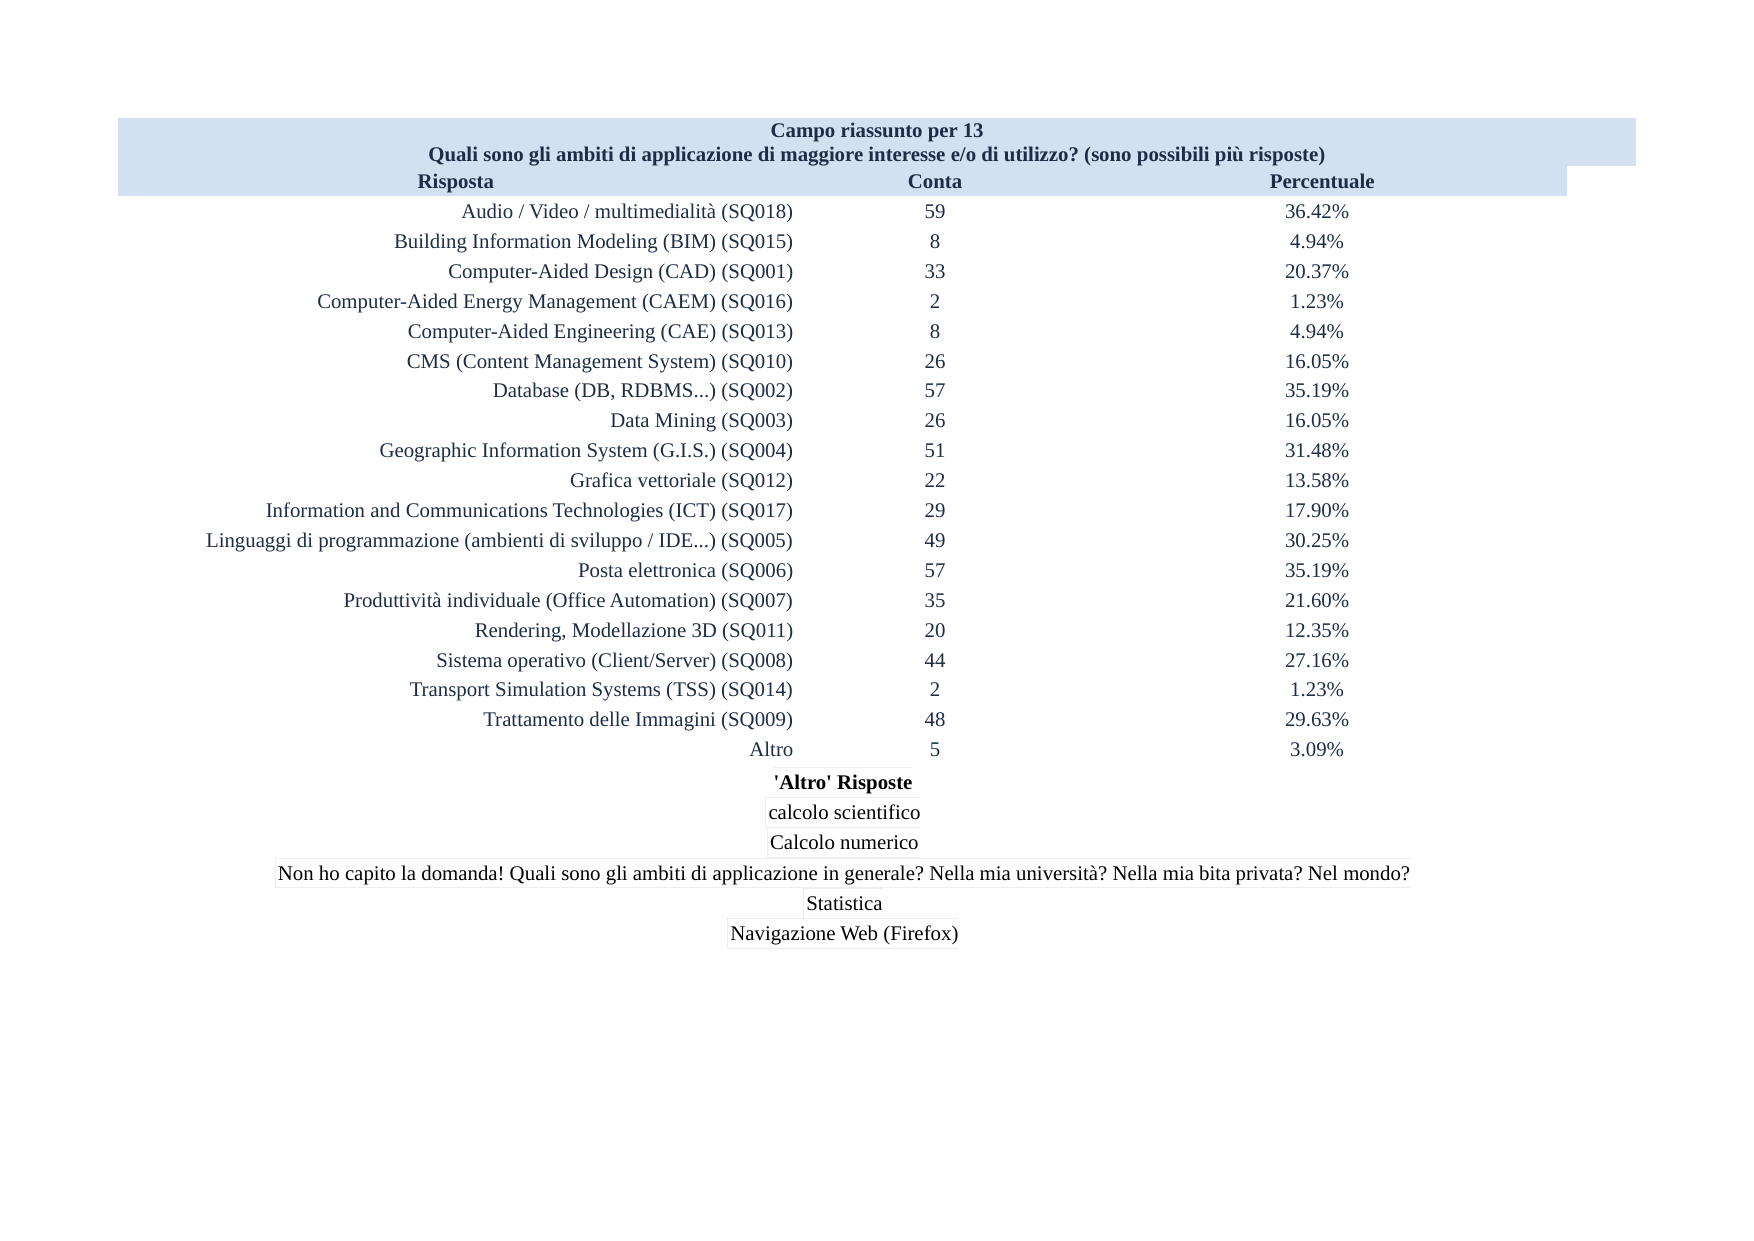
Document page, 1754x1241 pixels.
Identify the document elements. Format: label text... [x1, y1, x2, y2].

table_cell [1568, 615, 1636, 644]
table_cell Grafica vettoriale (SQ012) [118, 465, 793, 495]
table_cell [1568, 316, 1636, 346]
table_cell Rendering, Modellazione 3D (SQ011) [118, 615, 793, 644]
table_cell [1568, 226, 1636, 256]
table_cell 29 [793, 495, 1077, 525]
table_cell 1.23% [1077, 675, 1567, 704]
table_cell 49 [793, 525, 1077, 555]
table_cell [1568, 555, 1636, 585]
table_cell [1568, 645, 1636, 674]
table_cell 3.09% [1077, 734, 1567, 764]
table_cell 26 [793, 346, 1077, 376]
table_cell Trattamento delle Immagini (SQ009) [118, 704, 793, 734]
table_cell Building Information Modeling (BIM) (SQ015) [118, 226, 793, 256]
table_cell [1568, 734, 1636, 764]
table_cell 20.37% [1077, 256, 1567, 286]
table_cell [1568, 704, 1636, 734]
table_cell Audio / Video / multimedialità (SQ018) [118, 196, 793, 226]
table_cell [1568, 196, 1636, 226]
table_cell 27.16% [1077, 645, 1567, 674]
table_cell 20 [793, 615, 1077, 644]
table_cell 8 [793, 226, 1077, 256]
table_cell 44 [793, 645, 1077, 674]
table_cell 17.90% [1077, 495, 1567, 525]
table_cell 30.25% [1077, 525, 1567, 555]
table_cell [1568, 346, 1636, 376]
table_cell Computer-Aided Design (CAD) (SQ001) [118, 256, 793, 286]
table_cell 'Altro' Risposte calcolo scientifico Calcolo numerico Non ho capito la domanda! Quali sono gli ambiti di applicazione in generale? Nella mia università? Nella mia bita privata? Nel mondo? Statistica Navigazione Web (Firefox) [118, 764, 1567, 981]
table_cell Computer-Aided Energy Management (CAEM) (SQ016) [118, 286, 793, 316]
table_cell Sistema operativo (Client/Server) (SQ008) [118, 645, 793, 674]
table_cell [1568, 675, 1636, 704]
table_cell Computer-Aided Engineering (CAE) (SQ013) [118, 316, 793, 346]
table_cell [1568, 465, 1636, 495]
table_cell 29.63% [1077, 704, 1567, 734]
table_cell Produttività individuale (Office Automation) (SQ007) [118, 585, 793, 615]
table_cell 5 [793, 734, 1077, 764]
table_cell Linguaggi di programmazione (ambienti di sviluppo / IDE...) (SQ005) [118, 525, 793, 555]
table_cell Database (DB, RDBMS...) (SQ002) [118, 376, 793, 405]
table_cell [1568, 256, 1636, 286]
table_cell Altro [118, 734, 793, 764]
table_cell 57 [793, 555, 1077, 585]
table_cell Quali sono gli ambiti di applicazione di maggiore interesse e/o di utilizzo? (sono possibili più risposte) [118, 142, 1636, 166]
table_cell 13.58% [1077, 465, 1567, 495]
table_cell 57 [793, 376, 1077, 405]
table_cell 21.60% [1077, 585, 1567, 615]
table_cell [1568, 764, 1636, 981]
table_cell 48 [793, 704, 1077, 734]
table_cell 59 [793, 196, 1077, 226]
table_cell [1568, 405, 1636, 435]
table_cell [1568, 585, 1636, 615]
table_cell 22 [793, 465, 1077, 495]
table_cell Risposta [118, 166, 793, 196]
table_cell [1568, 495, 1636, 525]
table_cell 2 [793, 286, 1077, 316]
table_cell Geographic Information System (G.I.S.) (SQ004) [118, 435, 793, 465]
table_cell 12.35% [1077, 615, 1567, 644]
table_cell 35.19% [1077, 376, 1567, 405]
table_cell 8 [793, 316, 1077, 346]
table_cell 35 [793, 585, 1077, 615]
table_cell CMS (Content Management System) (SQ010) [118, 346, 793, 376]
table_cell 31.48% [1077, 435, 1567, 465]
table_cell 2 [793, 675, 1077, 704]
table_cell 26 [793, 405, 1077, 435]
table_cell [1568, 376, 1636, 405]
table_cell [1568, 286, 1636, 316]
table_cell 1.23% [1077, 286, 1567, 316]
table_cell 4.94% [1077, 226, 1567, 256]
table_cell Information and Communications Technologies (ICT) (SQ017) [118, 495, 793, 525]
table_cell Transport Simulation Systems (TSS) (SQ014) [118, 675, 793, 704]
table_cell 16.05% [1077, 346, 1567, 376]
table_cell 36.42% [1077, 196, 1567, 226]
table_header Campo riassunto per 13 [118, 118, 1636, 142]
table_cell 51 [793, 435, 1077, 465]
table_cell [1568, 435, 1636, 465]
table_cell Percentuale [1077, 166, 1567, 196]
table_cell 33 [793, 256, 1077, 286]
table_cell Data Mining (SQ003) [118, 405, 793, 435]
table_cell Posta elettronica (SQ006) [118, 555, 793, 585]
table_cell 16.05% [1077, 405, 1567, 435]
table_cell 4.94% [1077, 316, 1567, 346]
table_cell Conta [793, 166, 1077, 196]
table_cell [1568, 525, 1636, 555]
table_cell 35.19% [1077, 555, 1567, 585]
table_cell [1568, 166, 1636, 196]
